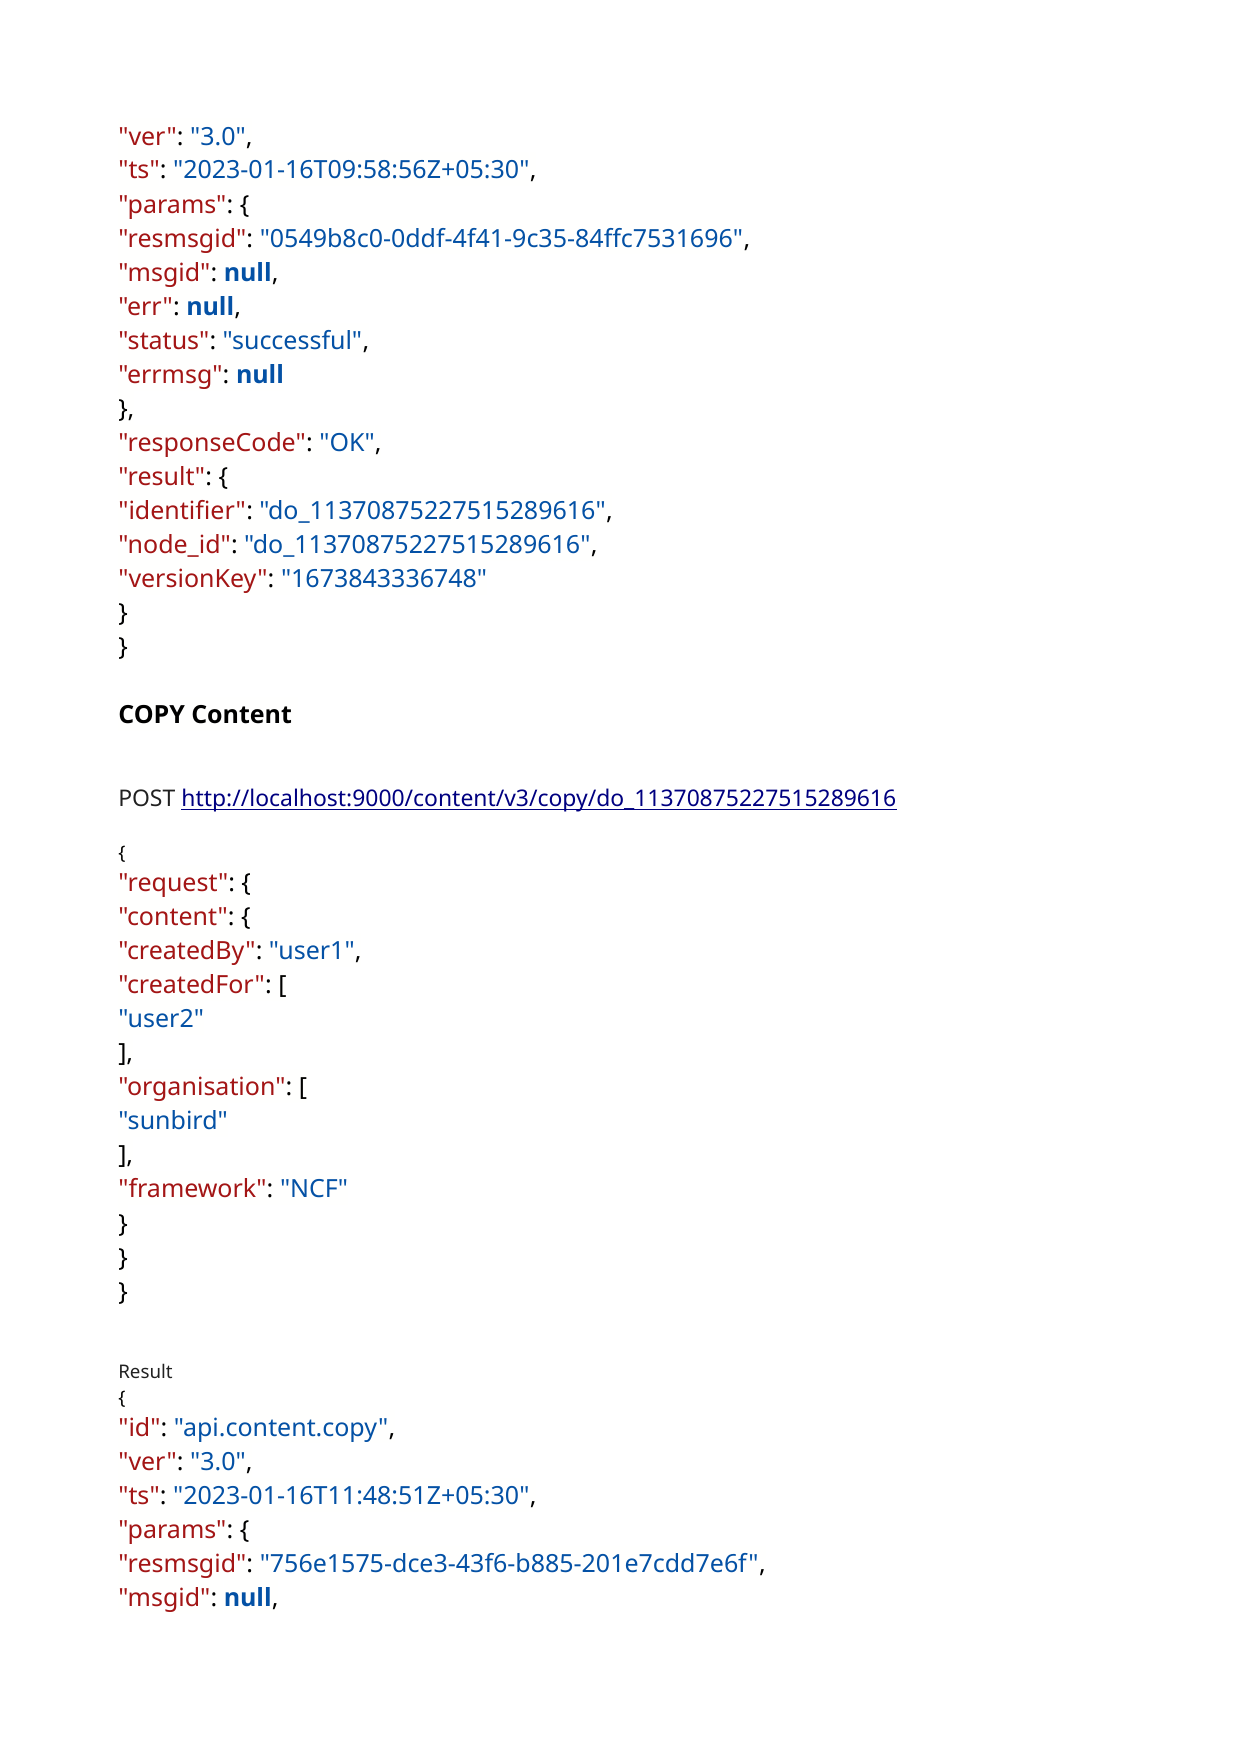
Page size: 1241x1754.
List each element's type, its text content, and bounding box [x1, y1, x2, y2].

text "identifier": "do_11370875227515289616", [118, 493, 1122, 527]
text Result [118, 1358, 1122, 1384]
text { [118, 1384, 1122, 1409]
text "framework": "NCF" [118, 1171, 1122, 1205]
text "sunbird" [118, 1103, 1122, 1137]
text } [118, 1273, 1122, 1307]
text "ver": "3.0", [118, 118, 1122, 152]
text "createdBy": "user1", [118, 933, 1122, 967]
text "content": { [118, 899, 1122, 933]
text } [118, 1205, 1122, 1239]
text "err": null, [118, 288, 1122, 322]
text "params": { [118, 1512, 1122, 1546]
text "status": "successful", [118, 322, 1122, 357]
text "organisation": [ [118, 1069, 1122, 1103]
text "resmsgid": "0549b8c0-0ddf-4f41-9c35-84ffc7531696", [118, 220, 1122, 254]
text "params": { [118, 186, 1122, 220]
text "responseCode": "OK", [118, 425, 1122, 459]
text "id": "api.content.copy", [118, 1409, 1122, 1443]
text "errmsg": null [118, 357, 1122, 391]
text COPY Content [118, 697, 1122, 731]
text POST http://localhost:9000/content/v3/copy/do_11370875227515289616 [118, 782, 1122, 813]
text "node_id": "do_11370875227515289616", [118, 527, 1122, 561]
text "versionKey": "1673843336748" [118, 561, 1122, 595]
text "msgid": null, [118, 254, 1122, 288]
text "ver": "3.0", [118, 1443, 1122, 1478]
text "user2" [118, 1001, 1122, 1035]
text "result": { [118, 459, 1122, 493]
text "ts": "2023-01-16T09:58:56Z+05:30", [118, 152, 1122, 186]
text }, [118, 391, 1122, 425]
text } [118, 595, 1122, 629]
text ], [118, 1137, 1122, 1171]
text "resmsgid": "756e1575-dce3-43f6-b885-201e7cdd7e6f", [118, 1546, 1122, 1580]
text { [118, 839, 1122, 864]
text "ts": "2023-01-16T11:48:51Z+05:30", [118, 1478, 1122, 1512]
text "msgid": null, [118, 1580, 1122, 1614]
text } [118, 629, 1122, 663]
text "createdFor": [ [118, 967, 1122, 1001]
text ], [118, 1035, 1122, 1069]
text } [118, 1239, 1122, 1273]
text "request": { [118, 864, 1122, 899]
